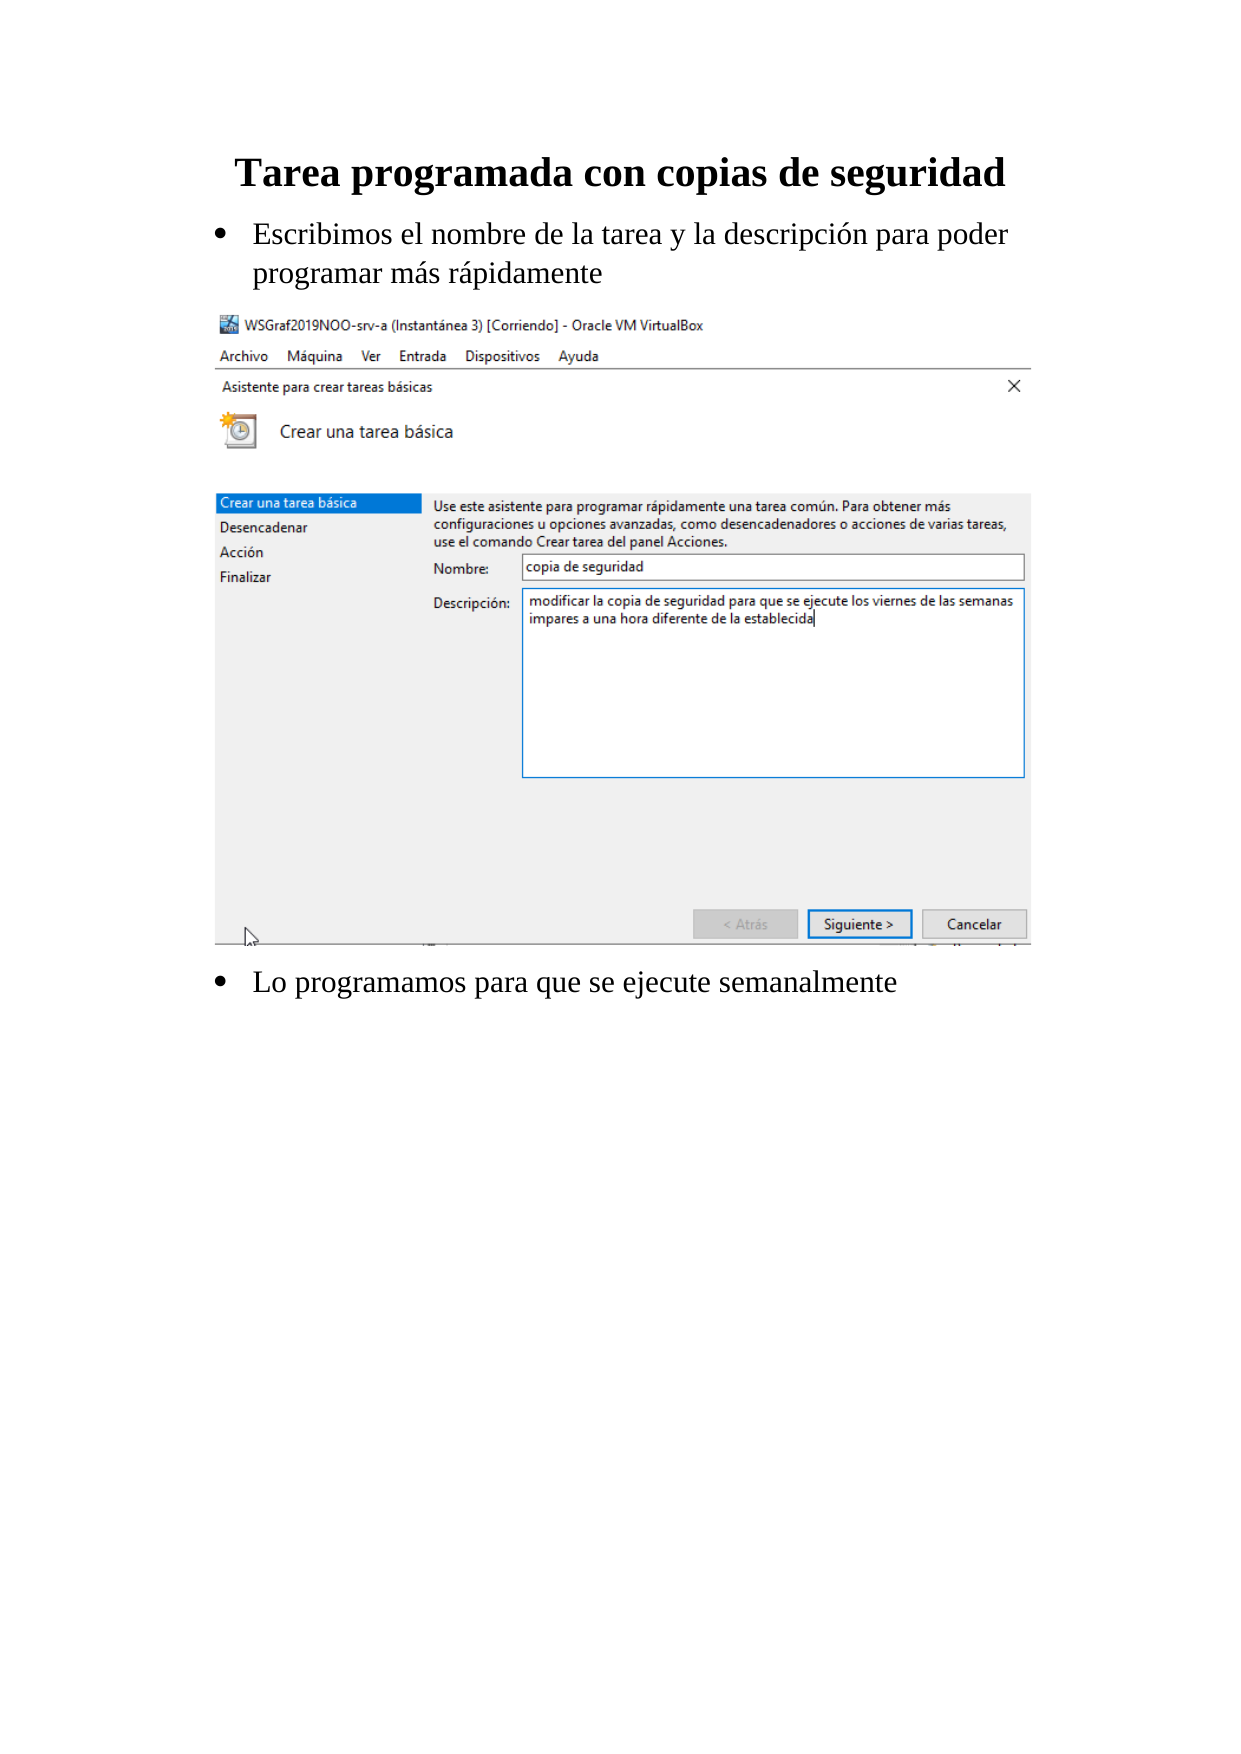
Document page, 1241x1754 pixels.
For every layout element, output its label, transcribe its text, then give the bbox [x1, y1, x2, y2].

text Tarea programada con copias de seguridad [177, 148, 1063, 196]
list Escribimos el nombre de la tarea y la descripción para poder programar más rápidamente [215, 216, 1063, 290]
list Lo programamos para que se ejecute semanalmente [215, 964, 1063, 999]
